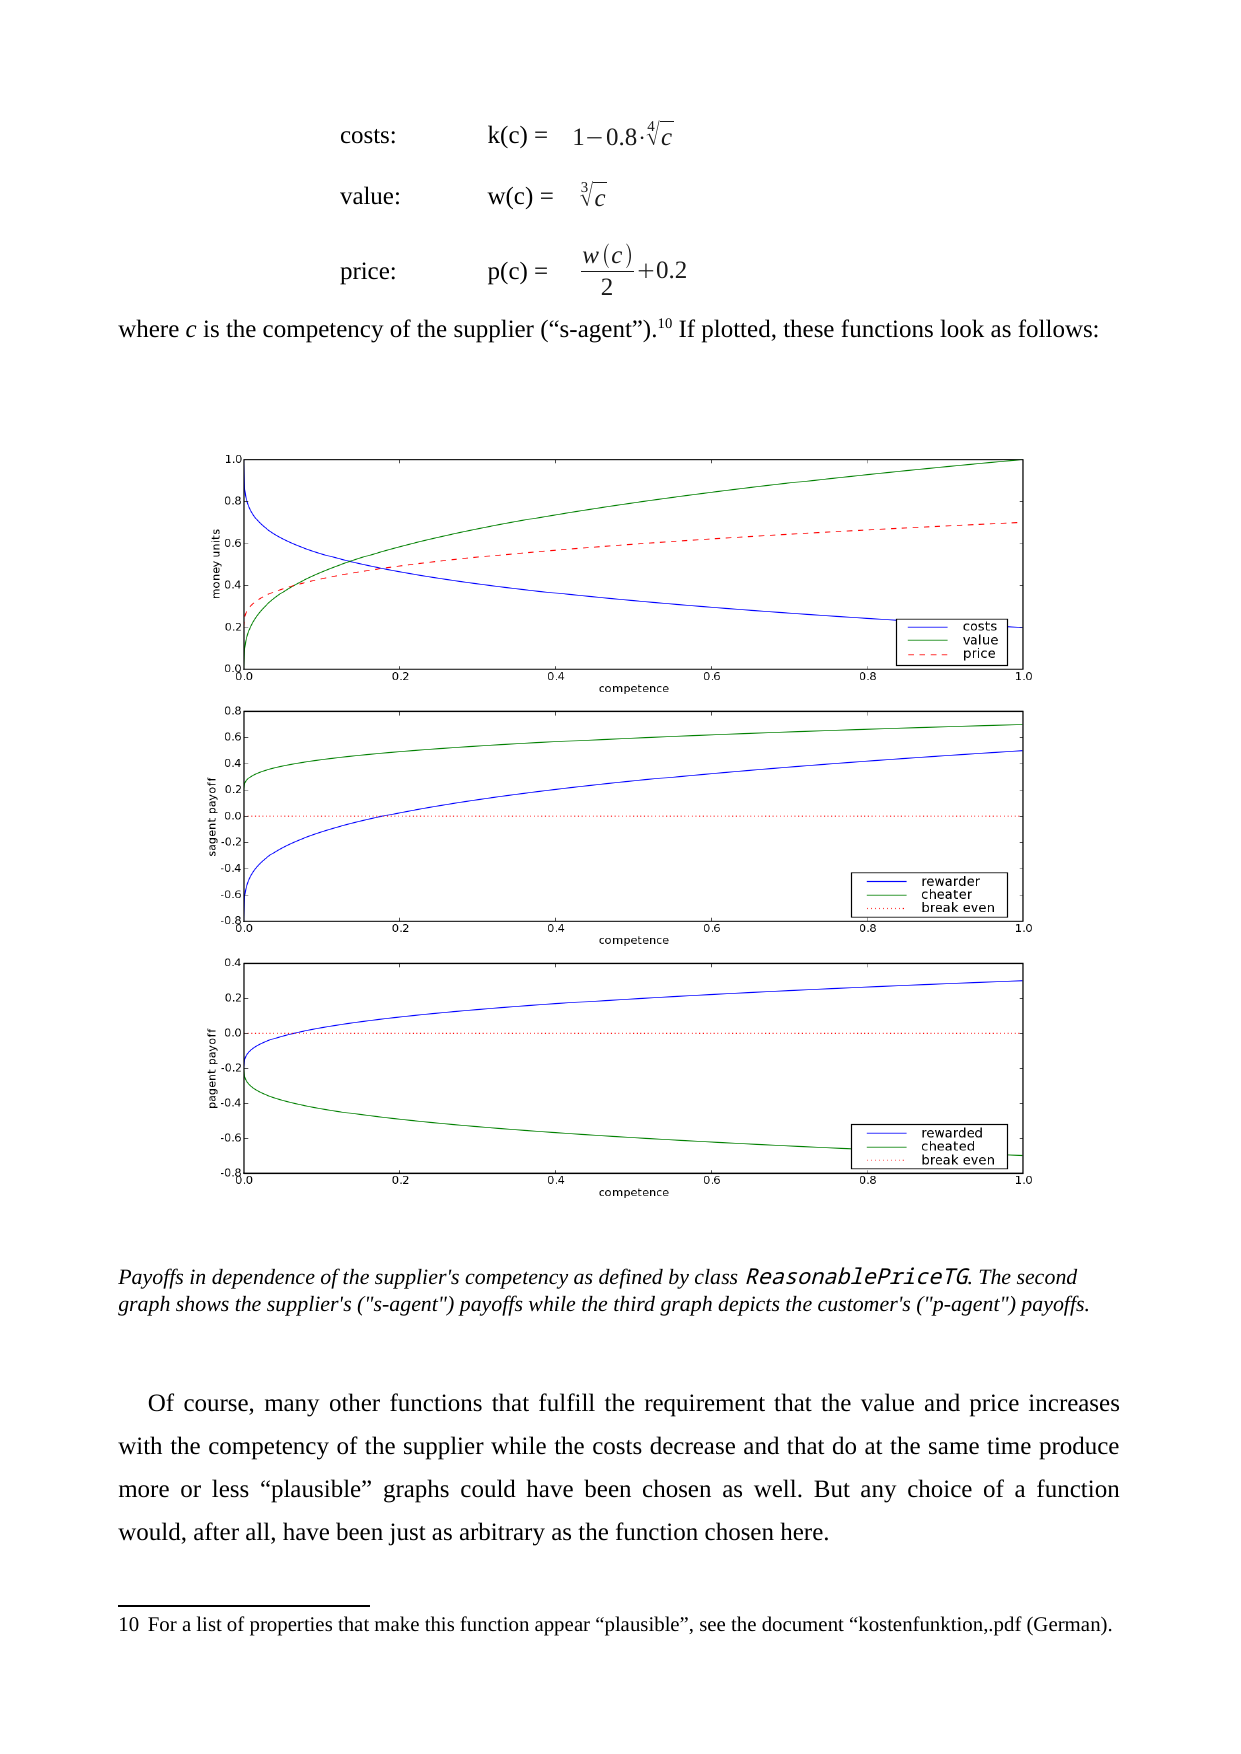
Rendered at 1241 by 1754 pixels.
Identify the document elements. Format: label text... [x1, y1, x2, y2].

text For a list of properties that make this function appear “plausible”, see the document “kostenfunktion,.pdf (German). [118, 1612, 1122, 1636]
text Payoffs in dependence of the supplier's competency as defined by class ReasonablePriceTG. The second graph shows the supplier's ("s-agent") payoffs while the third graph depicts the customer's ("p-agent") payoffs. [118, 1262, 1122, 1316]
text value: w(c) = [118, 179, 1122, 211]
text Of course, many other functions that fulfill the requirement that the value and price increases with the competency of the supplier while the costs decrease and that do at the same time produce more or less “plausible” graphs could have been chosen as well. But any choice of a function would, after all, have been just as arbitrary as the function chosen here. [118, 1388, 1122, 1546]
text costs: k(c) = [118, 118, 1122, 150]
picture [118, 370, 1123, 1262]
text price: p(c) = where c is the competency of the supplier (“s-agent”). If plotted, these functions look as follows: [118, 240, 1122, 343]
